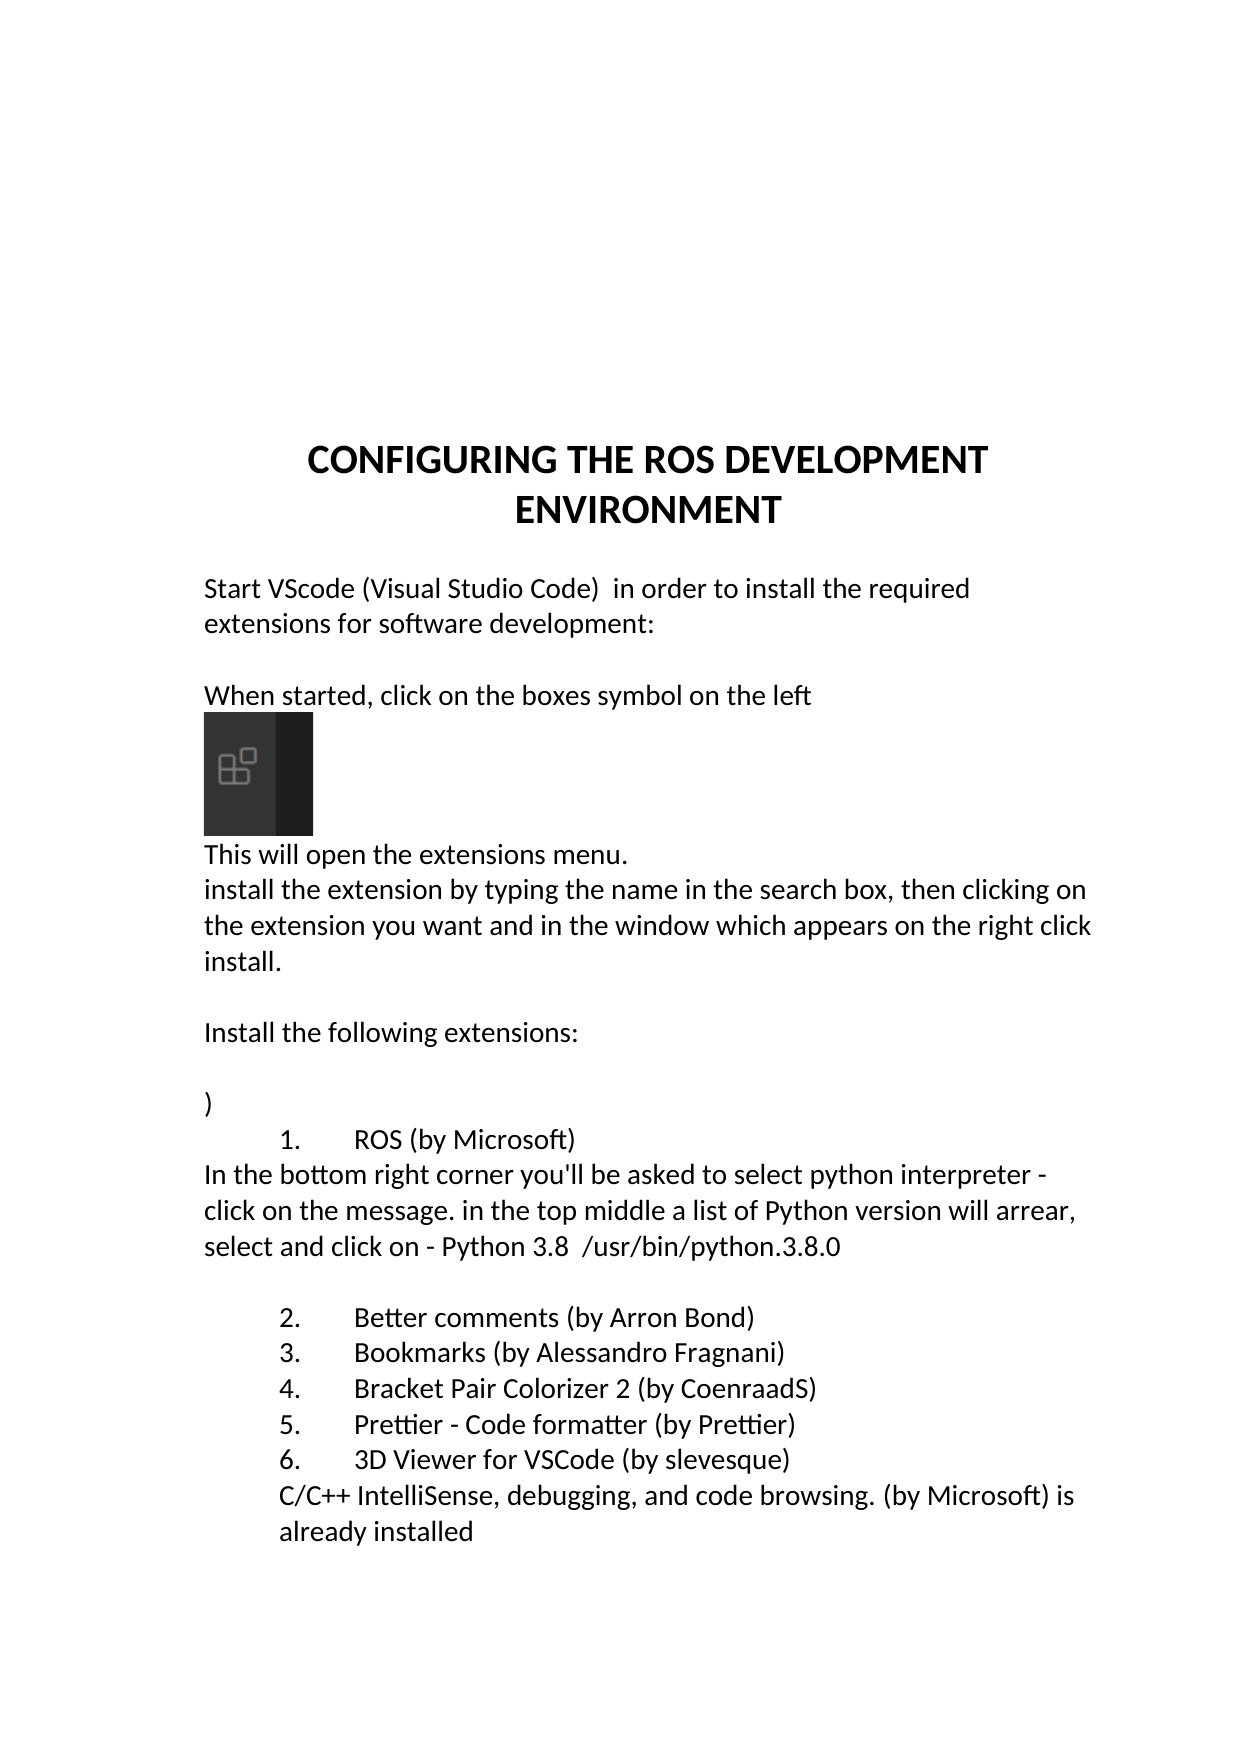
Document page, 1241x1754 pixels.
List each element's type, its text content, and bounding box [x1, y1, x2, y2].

text Start VScode (Visual Studio Code) in order to install the required extensions for software development: [204, 570, 1093, 641]
list 3D Viewer for VSCode (by slevesque) [279, 1441, 1093, 1477]
list Prettier - Code formatter (by Prettier) [279, 1406, 1093, 1441]
text In the bottom right corner you'll be asked to select python interpreter - click on the message. in the top middle a list of Python version will arrear, select and click on - Python 3.8 /usr/bin/python.3.8.0 [204, 1156, 1093, 1263]
list ROS (by Microsoft) [279, 1121, 1093, 1156]
text This will open the extensions menu. [204, 836, 1093, 871]
text install the extension by typing the name in the search box, then clicking on the extension you want and in the window which appears on the right click install. [204, 871, 1093, 978]
text When started, click on the boxes symbol on the left [204, 677, 1093, 712]
text CONFIGURING THE ROS DEVELOPMENT ENVIRONMENT [204, 433, 1093, 534]
text C/C++ IntelliSense, debugging, and code browsing. (by Microsoft) is already installed [279, 1477, 1093, 1548]
list Better comments (by Arron Bond) [279, 1299, 1093, 1334]
list Bracket Pair Colorizer 2 (by CoenraadS) [279, 1370, 1093, 1406]
text Install the following extensions: [204, 1014, 1093, 1049]
text ) [204, 1085, 1093, 1121]
list Bookmarks (by Alessandro Fragnani) [279, 1334, 1093, 1370]
